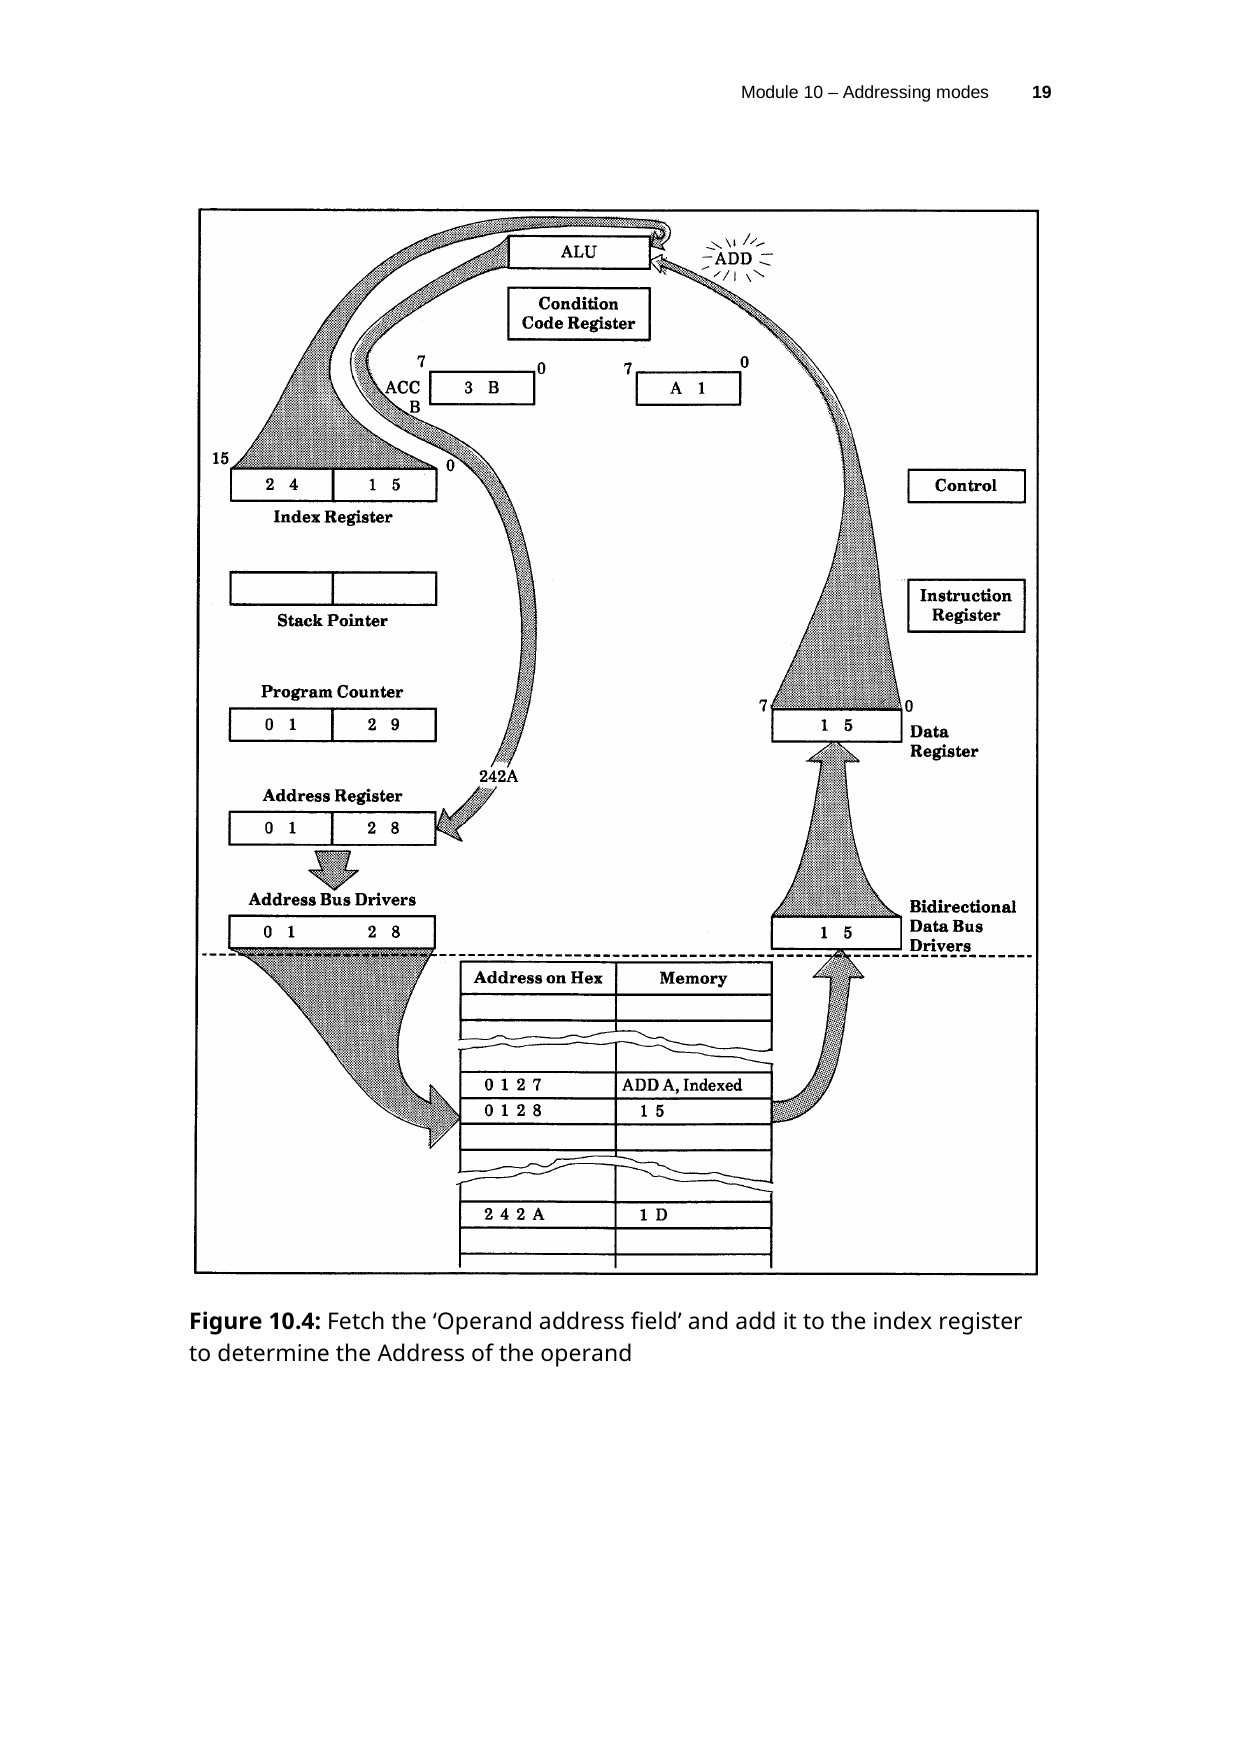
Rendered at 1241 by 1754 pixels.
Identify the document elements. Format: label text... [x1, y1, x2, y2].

text Figure 10.4: Fetch the ‘Operand address field’ and add it to the index register to determine the Address of the operand [189, 1305, 1051, 1368]
picture [188, 206, 1044, 1281]
